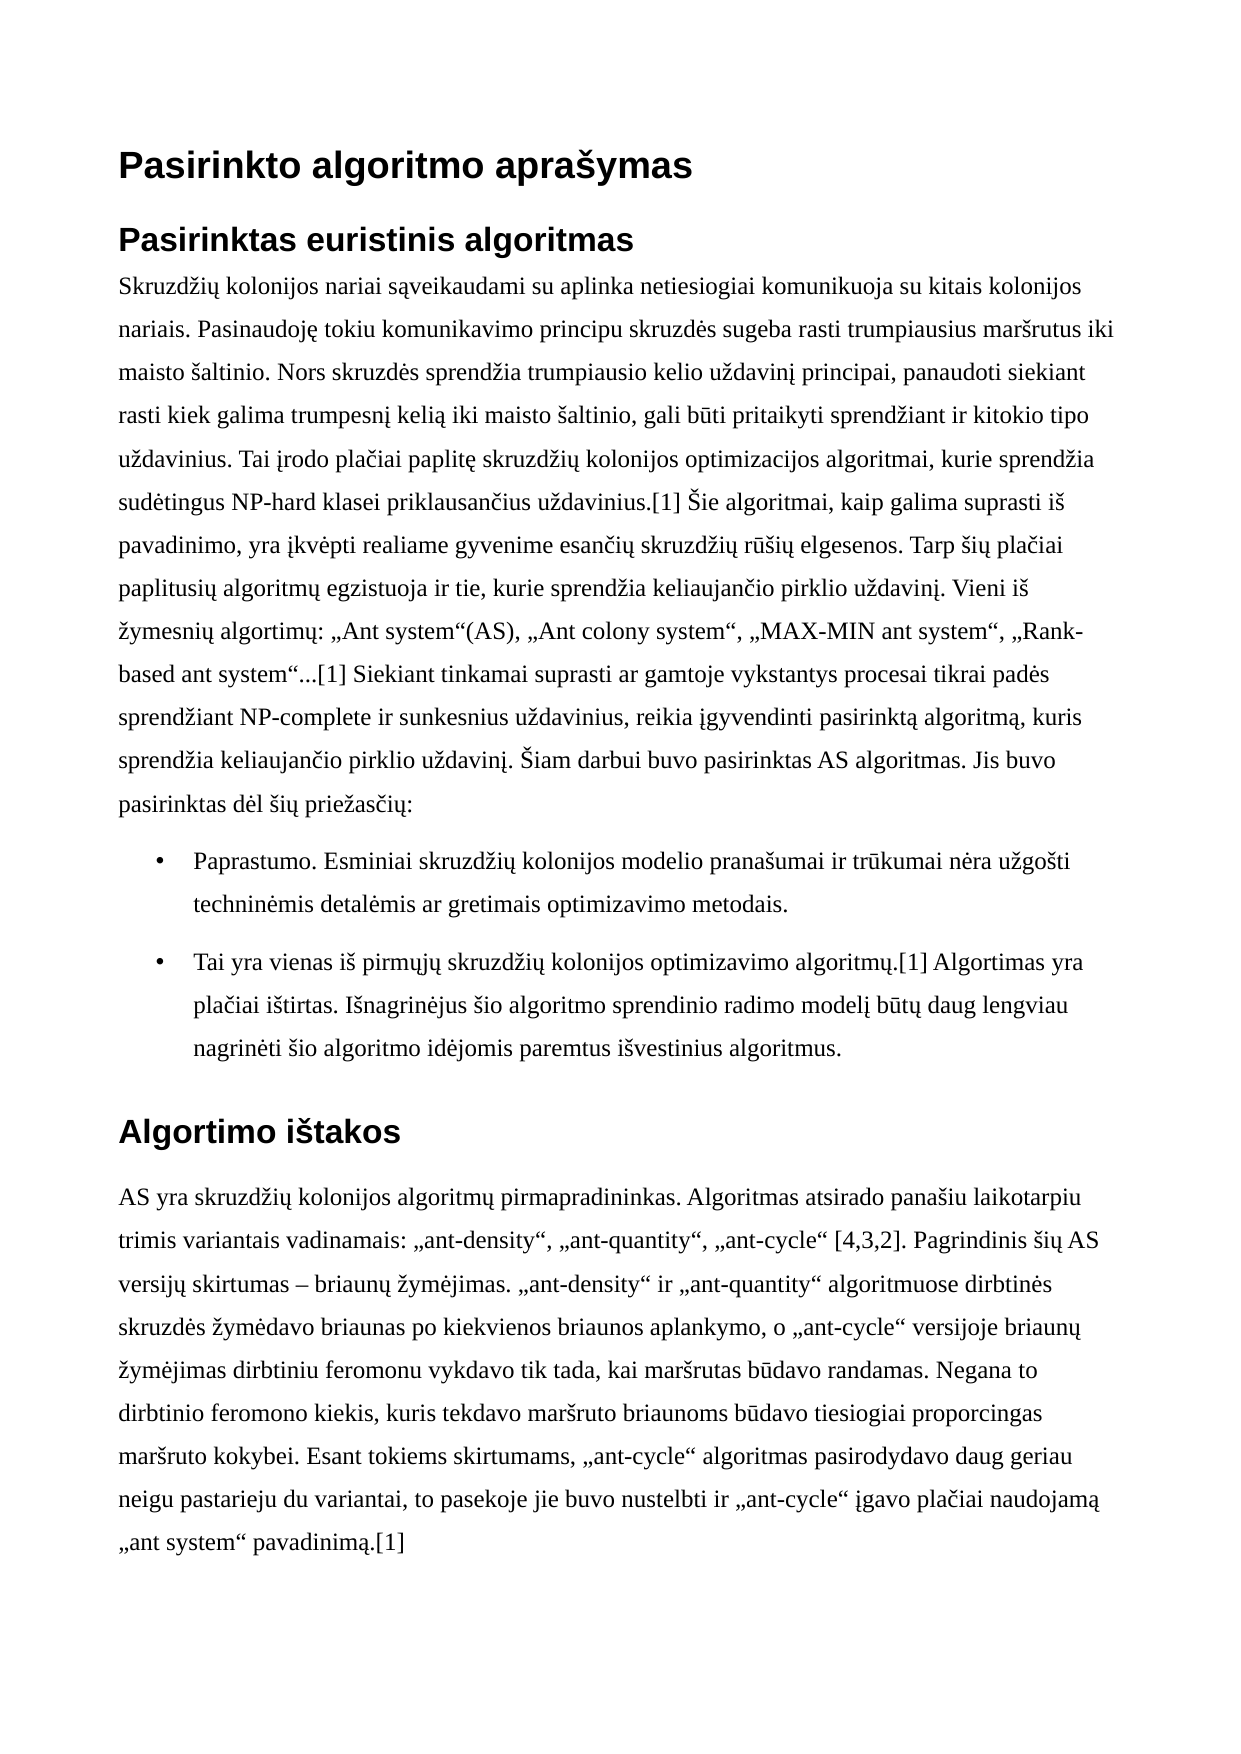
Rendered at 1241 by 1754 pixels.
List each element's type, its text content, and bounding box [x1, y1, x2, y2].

list Paprastumo. Esminiai skruzdžių kolonijos modelio pranašumai ir trūkumai nėra užgošti techninėmis detalėmis ar gretimais optimizavimo metodais. [156, 846, 1122, 918]
subtitle Pasirinktas euristinis algoritmas [118, 220, 1122, 259]
text Skruzdžių kolonijos nariai sąveikaudami su aplinka netiesiogiai komunikuoja su kitais kolonijos nariais. Pasinaudoję tokiu komunikavimo principu skruzdės sugeba rasti trumpiausius maršrutus iki maisto šaltinio. Nors skruzdės sprendžia trumpiausio kelio uždavinį principai, panaudoti siekiant rasti kiek galima trumpesnį kelią iki maisto šaltinio, gali būti pritaikyti sprendžiant ir kitokio tipo uždavinius. Tai įrodo plačiai paplitę skruzdžių kolonijos optimizacijos algoritmai, kurie sprendžia sudėtingus NP-hard klasei priklausančius uždavinius.[1] Šie algoritmai, kaip galima suprasti iš pavadinimo, yra įkvėpti realiame gyvenime esančių skruzdžių rūšių elgesenos. Tarp šių plačiai paplitusių algoritmų egzistuoja ir tie, kurie sprendžia keliaujančio pirklio uždavinį. Vieni iš žymesnių algortimų: „Ant system“(AS), „Ant colony system“, „MAX-MIN ant system“, „Rank-based ant system“...[1] Siekiant tinkamai suprasti ar gamtoje vykstantys procesai tikrai padės sprendžiant NP-complete ir sunkesnius uždavinius, reikia įgyvendinti pasirinktą algoritmą, kuris sprendžia keliaujančio pirklio uždavinį. Šiam darbui buvo pasirinktas AS algoritmas. Jis buvo pasirinktas dėl šių priežasčių: [118, 271, 1122, 817]
text AS yra skruzdžių kolonijos algoritmų pirmapradininkas. Algoritmas atsirado panašiu laikotarpiu trimis variantais vadinamais: „ant-density“, „ant-quantity“, „ant-cycle“ [4,3,2]. Pagrindinis šių AS versijų skirtumas – briaunų žymėjimas. „ant-density“ ir „ant-quantity“ algoritmuose dirbtinės skruzdės žymėdavo briaunas po kiekvienos briaunos aplankymo, o „ant-cycle“ versijoje briaunų žymėjimas dirbtiniu feromonu vykdavo tik tada, kai maršrutas būdavo randamas. Negana to dirbtinio feromono kiekis, kuris tekdavo maršruto briaunoms būdavo tiesiogiai proporcingas maršruto kokybei. Esant tokiems skirtumams, „ant-cycle“ algoritmas pasirodydavo daug geriau neigu pastarieju du variantai, to pasekoje jie buvo nustelbti ir „ant-cycle“ įgavo plačiai naudojamą „ant system“ pavadinimą.[1] [118, 1182, 1122, 1556]
subtitle Algortimo ištakos [118, 1112, 1122, 1151]
subtitle Pasirinkto algoritmo aprašymas [118, 143, 1122, 187]
list Tai yra vienas iš pirmųjų skruzdžių kolonijos optimizavimo algoritmų.[1] Algortimas yra plačiai ištirtas. Išnagrinėjus šio algoritmo sprendinio radimo modelį būtų daug lengviau nagrinėti šio algoritmo idėjomis paremtus išvestinius algoritmus. [156, 947, 1122, 1062]
